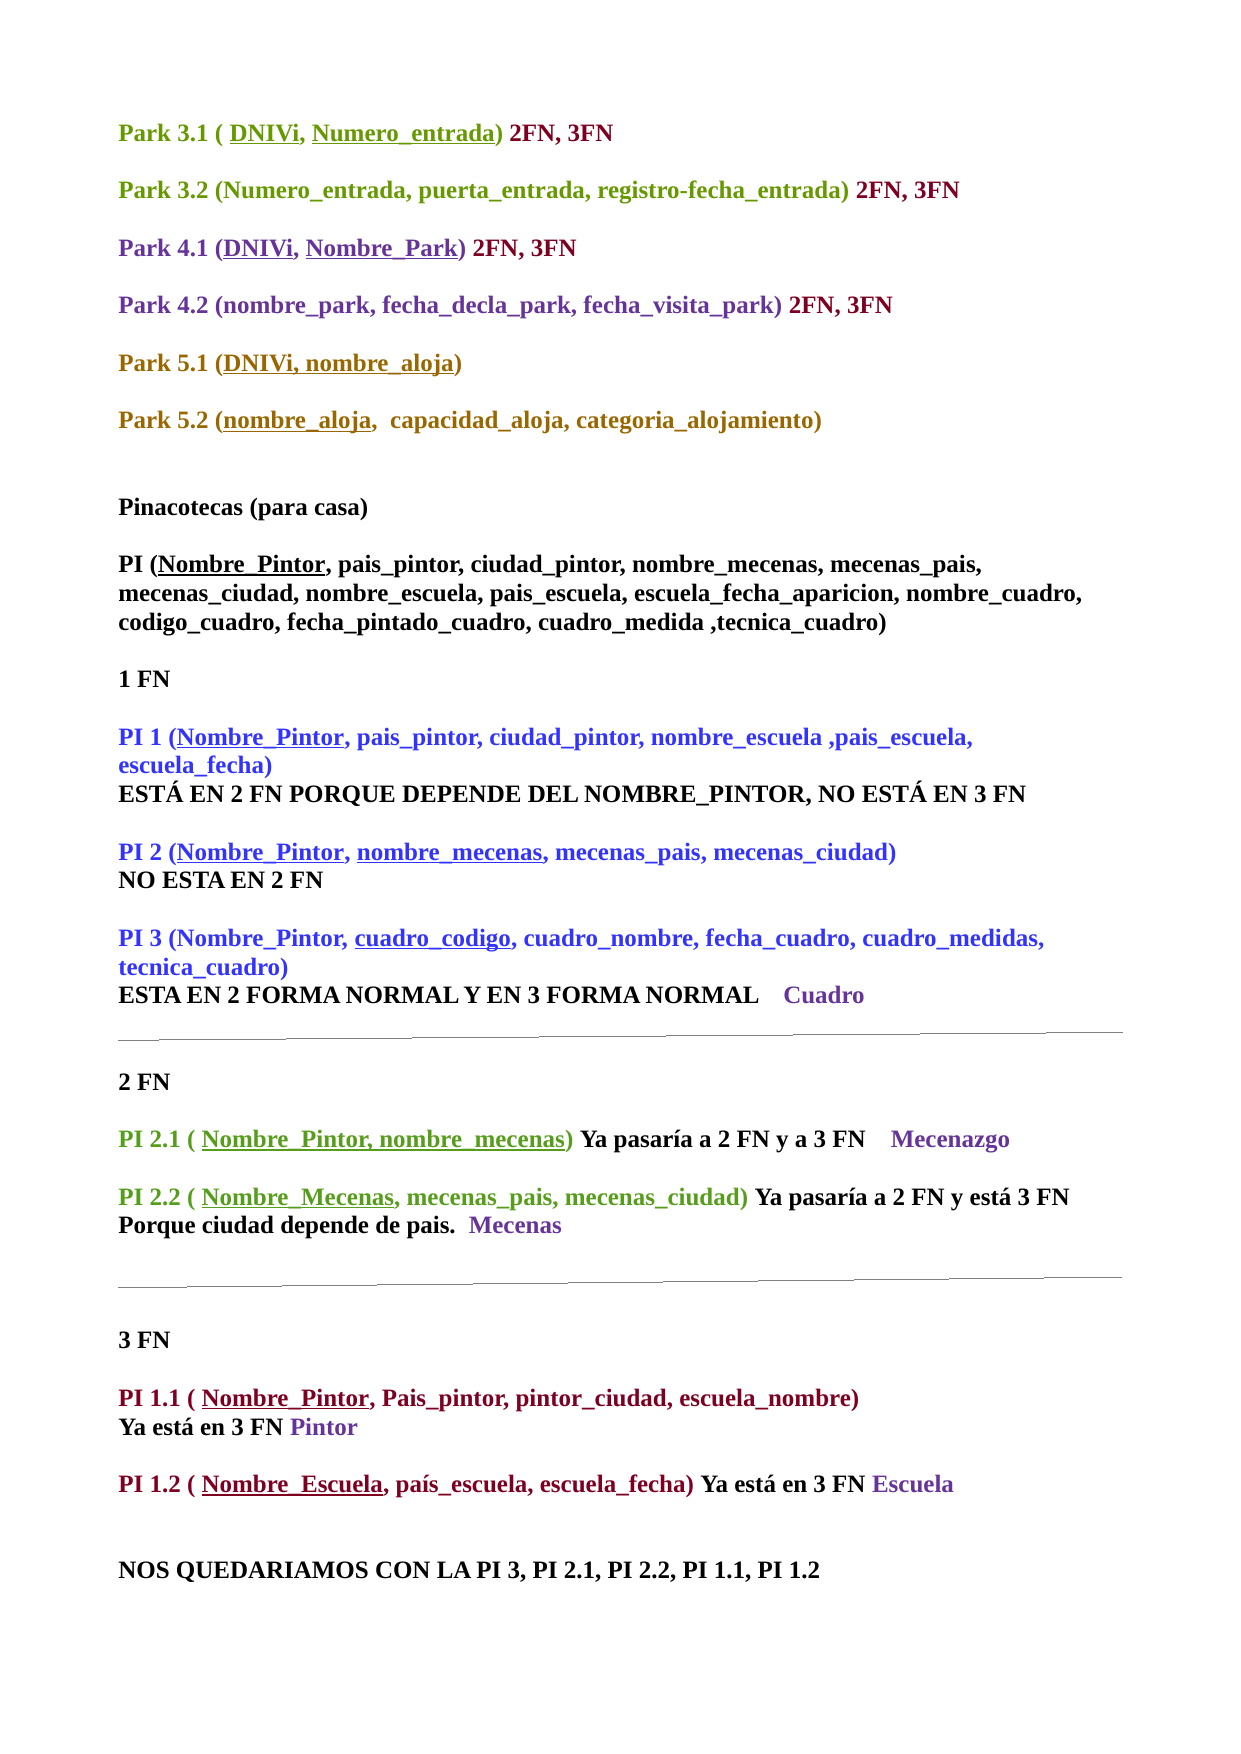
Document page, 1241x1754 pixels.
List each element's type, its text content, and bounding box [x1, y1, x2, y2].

text Park 3.2 (Numero_entrada, puerta_entrada, registro-fecha_entrada) 2FN, 3FN [118, 176, 1122, 204]
text PI 3 (Nombre_Pintor, cuadro_codigo, cuadro_nombre, fecha_cuadro, cuadro_medidas, tecnica_cuadro) [118, 923, 1122, 981]
text Pinacotecas (para casa) [118, 492, 1122, 521]
text NOS QUEDARIAMOS CON LA PI 3, PI 2.1, PI 2.2, PI 1.1, PI 1.2 [118, 1556, 1122, 1584]
text PI (Nombre_Pintor, pais_pintor, ciudad_pintor, nombre_mecenas, mecenas_pais, mecenas_ciudad, nombre_escuela, pais_escuela, escuela_fecha_aparicion, nombre_cuadro, codigo_cuadro, fecha_pintado_cuadro, cuadro_medida ,tecnica_cuadro) [118, 549, 1122, 636]
text PI 2.1 ( Nombre_Pintor, nombre_mecenas) Ya pasaría a 2 FN y a 3 FN Mecenazgo [118, 1124, 1122, 1153]
text Ya está en 3 FN Pintor [118, 1412, 1122, 1441]
text Park 4.2 (nombre_park, fecha_decla_park, fecha_visita_park) 2FN, 3FN [118, 291, 1122, 319]
text PI 1 (Nombre_Pintor, pais_pintor, ciudad_pintor, nombre_escuela ,pais_escuela, escuela_fecha) [118, 722, 1122, 779]
text PI 1.2 ( Nombre_Escuela, país_escuela, escuela_fecha) Ya está en 3 FN Escuela [118, 1469, 1122, 1498]
text Park 5.1 (DNIVi, nombre_aloja) [118, 348, 1122, 377]
text Park 4.1 (DNIVi, Nombre_Park) 2FN, 3FN [118, 233, 1122, 262]
text Porque ciudad depende de pais. Mecenas [118, 1211, 1122, 1239]
text 1 FN [118, 664, 1122, 693]
text Park 3.1 ( DNIVi, Numero_entrada) 2FN, 3FN [118, 118, 1122, 147]
text ESTA EN 2 FORMA NORMAL Y EN 3 FORMA NORMAL Cuadro [118, 981, 1122, 1009]
text 3 FN [118, 1326, 1122, 1354]
text 2 FN [118, 1067, 1122, 1096]
text PI 2 (Nombre_Pintor, nombre_mecenas, mecenas_pais, mecenas_ciudad) [118, 837, 1122, 866]
text NO ESTA EN 2 FN [118, 866, 1122, 894]
text Park 5.2 (nombre_aloja, capacidad_aloja, categoria_alojamiento) [118, 406, 1122, 434]
text ESTÁ EN 2 FN PORQUE DEPENDE DEL NOMBRE_PINTOR, NO ESTÁ EN 3 FN [118, 779, 1122, 808]
text PI 1.1 ( Nombre_Pintor, Pais_pintor, pintor_ciudad, escuela_nombre) [118, 1383, 1122, 1412]
text PI 2.2 ( Nombre_Mecenas, mecenas_pais, mecenas_ciudad) Ya pasaría a 2 FN y está 3 FN [118, 1182, 1122, 1211]
